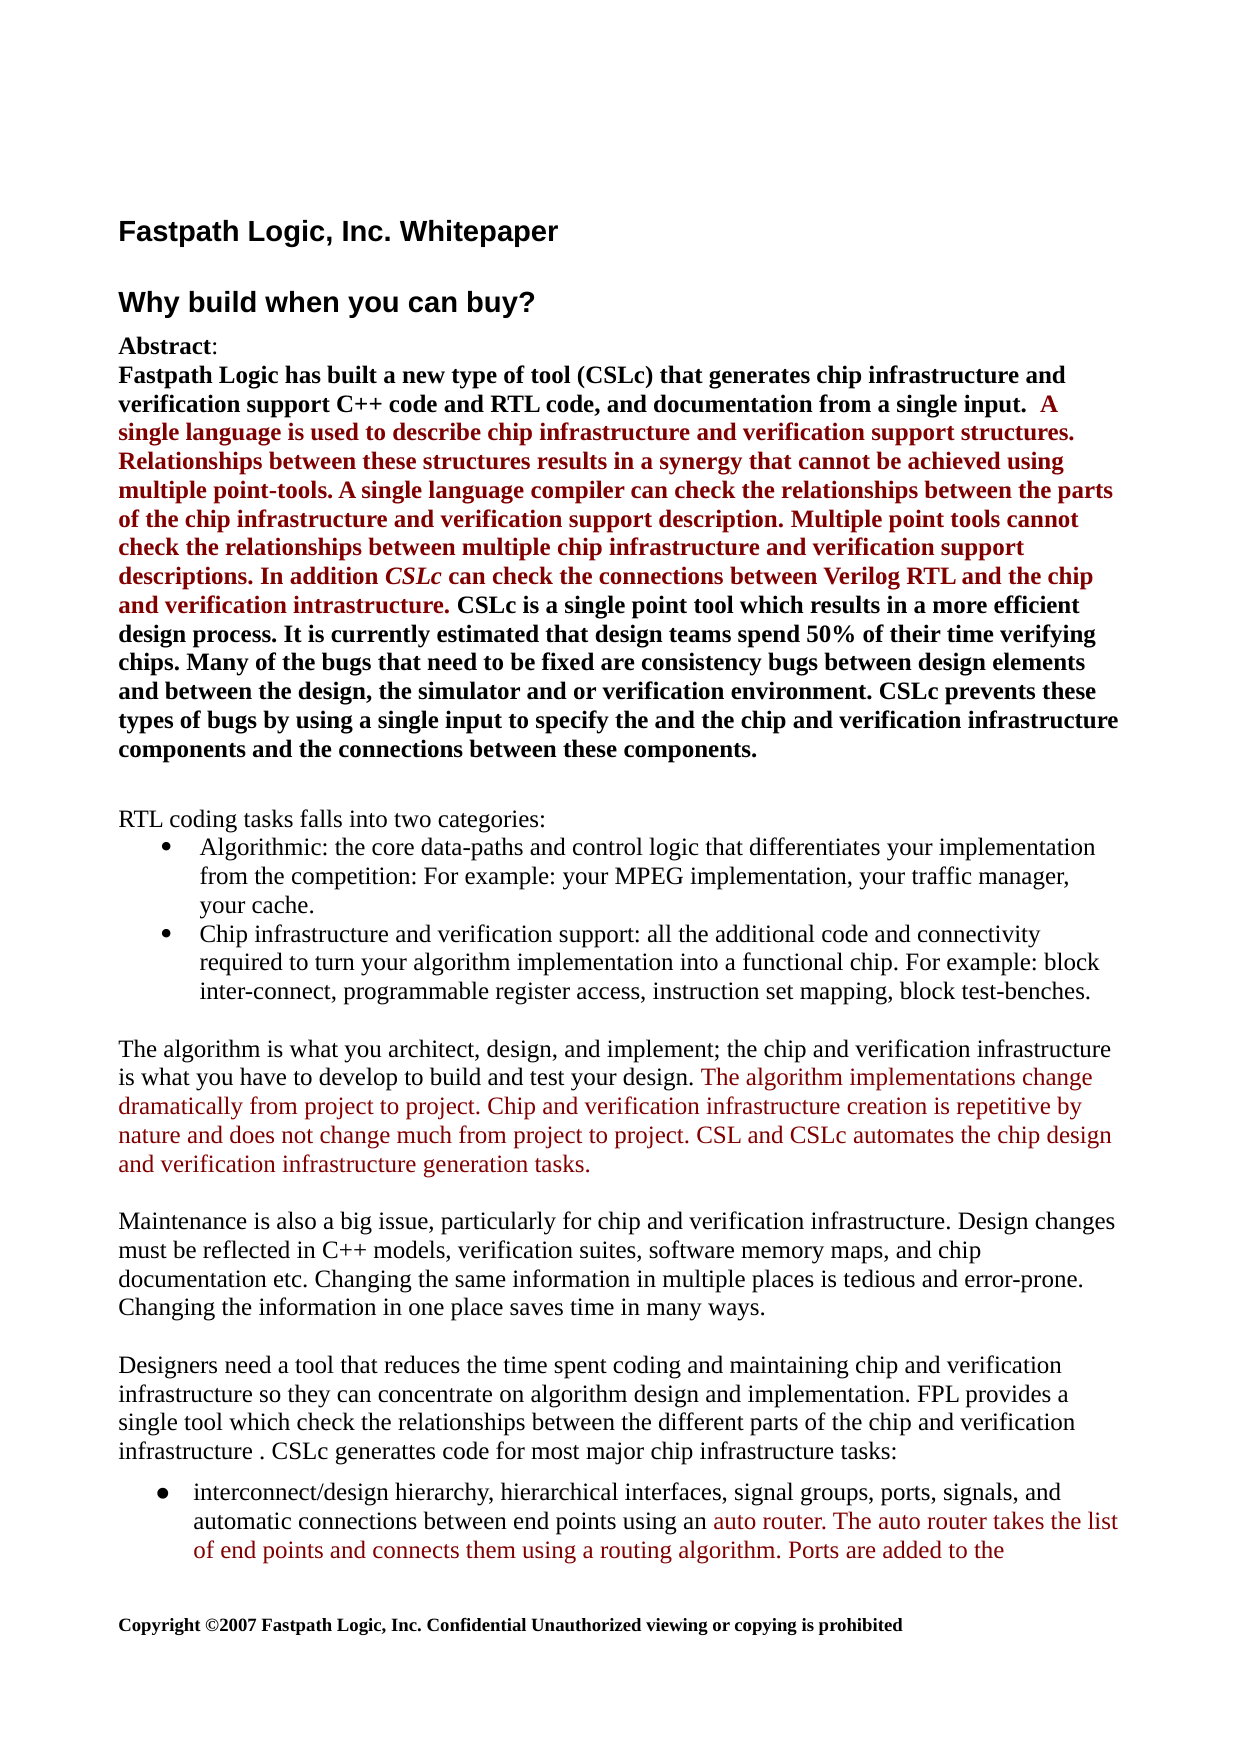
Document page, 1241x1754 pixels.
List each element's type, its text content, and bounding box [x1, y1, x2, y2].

text Designers need a tool that reduces the time spent coding and maintaining chip and verification infrastructure so they can concentrate on algorithm design and implementation. FPL provides a single tool which check the relationships between the different parts of the chip and verification infrastructure . CSLc generattes code for most major chip infrastructure tasks: [118, 1350, 1122, 1465]
text Fastpath Logic has built a new type of tool (CSLc) that generates chip infrastructure and verification support C++ code and RTL code, and documentation from a single input. A single language is used to describe chip infrastructure and verification support structures. Relationships between these structures results in a synergy that cannot be achieved using multiple point-tools. A single language compiler can check the relationships between the parts of the chip infrastructure and verification support description. Multiple point tools cannot check the relationships between multiple chip infrastructure and verification support descriptions. In addition CSLc can check the connections between Verilog RTL and the chip and verification intrastructure. CSLc is a single point tool which results in a more efficient design process. It is currently estimated that design teams spend 50% of their time verifying chips. Many of the bugs that need to be fixed are consistency bugs between design elements and between the design, the simulator and or verification environment. CSLc prevents these types of bugs by using a single input to specify the and the chip and verification infrastructure components and the connections between these components. [118, 360, 1122, 762]
text Maintenance is also a big issue, particularly for chip and verification infrastructure. Design changes must be reflected in C++ models, verification suites, software memory maps, and chip documentation etc. Changing the same information in multiple places is tedious and error-prone. Changing the information in one place saves time in many ways. [118, 1206, 1122, 1321]
subtitle Fastpath Logic, Inc. Whitepaper [118, 214, 1122, 248]
text RTL coding tasks falls into two categories: [118, 804, 1122, 832]
text The algorithm is what you architect, design, and implement; the chip and verification infrastructure is what you have to develop to build and test your design. The algorithm implementations change dramatically from project to project. Chip and verification infrastructure creation is repetitive by nature and does not change much from project to project. CSL and CSLc automates the chip design and verification infrastructure generation tasks. [118, 1034, 1122, 1177]
text Abstract: [118, 331, 1122, 360]
list Chip infrastructure and verification support: all the additional code and connectivity required to turn your algorithm implementation into a functional chip. For example: block inter-connect, programmable register access, instruction set mapping, block test-benches. [162, 919, 1122, 1005]
subtitle Why build when you can buy? [118, 285, 1122, 319]
list Algorithmic: the core data-paths and control logic that differentiates your implementation from the competition: For example: your MPEG implementation, your traffic manager, your cache. [162, 832, 1122, 919]
list interconnect/design hierarchy, hierarchical interfaces, signal groups, ports, signals, and automatic connections between end points using an auto router. The auto router takes the list of end points and connects them using a routing algorithm. Ports are added to the [156, 1477, 1122, 1564]
